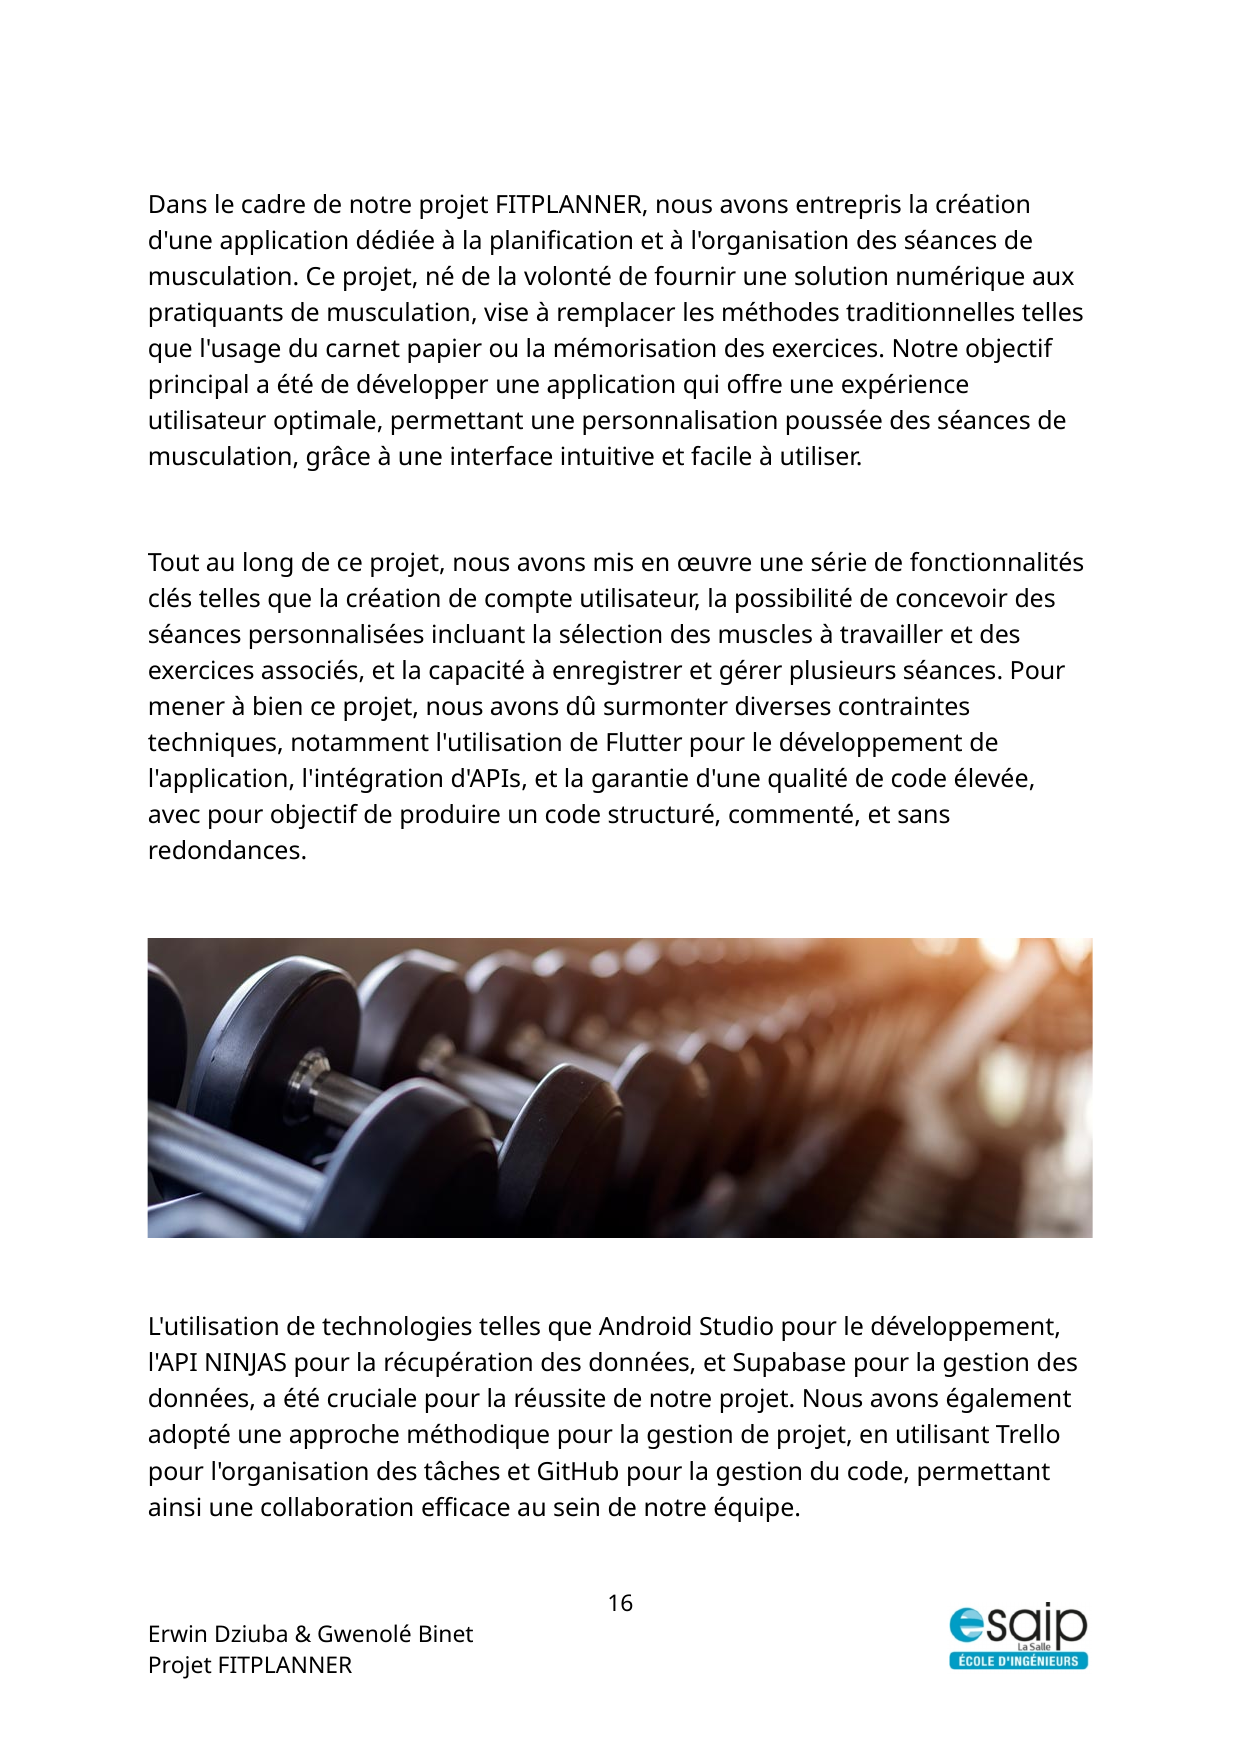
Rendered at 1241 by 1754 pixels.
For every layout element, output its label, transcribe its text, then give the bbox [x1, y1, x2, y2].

text Dans le cadre de notre projet FITPLANNER, nous avons entrepris la création d'une application dédiée à la planification et à l'organisation des séances de musculation. Ce projet, né de la volonté de fournir une solution numérique aux pratiquants de musculation, vise à remplacer les méthodes traditionnelles telles que l'usage du carnet papier ou la mémorisation des exercices. Notre objectif principal a été de développer une application qui offre une expérience utilisateur optimale, permettant une personnalisation poussée des séances de musculation, grâce à une interface intuitive et facile à utiliser. [148, 187, 1093, 473]
text Tout au long de ce projet, nous avons mis en œuvre une série de fonctionnalités clés telles que la création de compte utilisateur, la possibilité de concevoir des séances personnalisées incluant la sélection des muscles à travailler et des exercices associés, et la capacité à enregistrer et gérer plusieurs séances. Pour mener à bien ce projet, nous avons dû surmonter diverses contraintes techniques, notamment l'utilisation de Flutter pour le développement de l'application, l'intégration d'APIs, et la garantie d'une qualité de code élevée, avec pour objectif de produire un code structuré, commenté, et sans redondances. [148, 544, 1093, 867]
text L'utilisation de technologies telles que Android Studio pour le développement, l'API NINJAS pour la récupération des données, et Supabase pour la gestion des données, a été cruciale pour la réussite de notre projet. Nous avons également adopté une approche méthodique pour la gestion de projet, en utilisant Trello pour l'organisation des tâches et GitHub pour la gestion du code, permettant ainsi une collaboration efficace au sein de notre équipe. [148, 1309, 1093, 1523]
